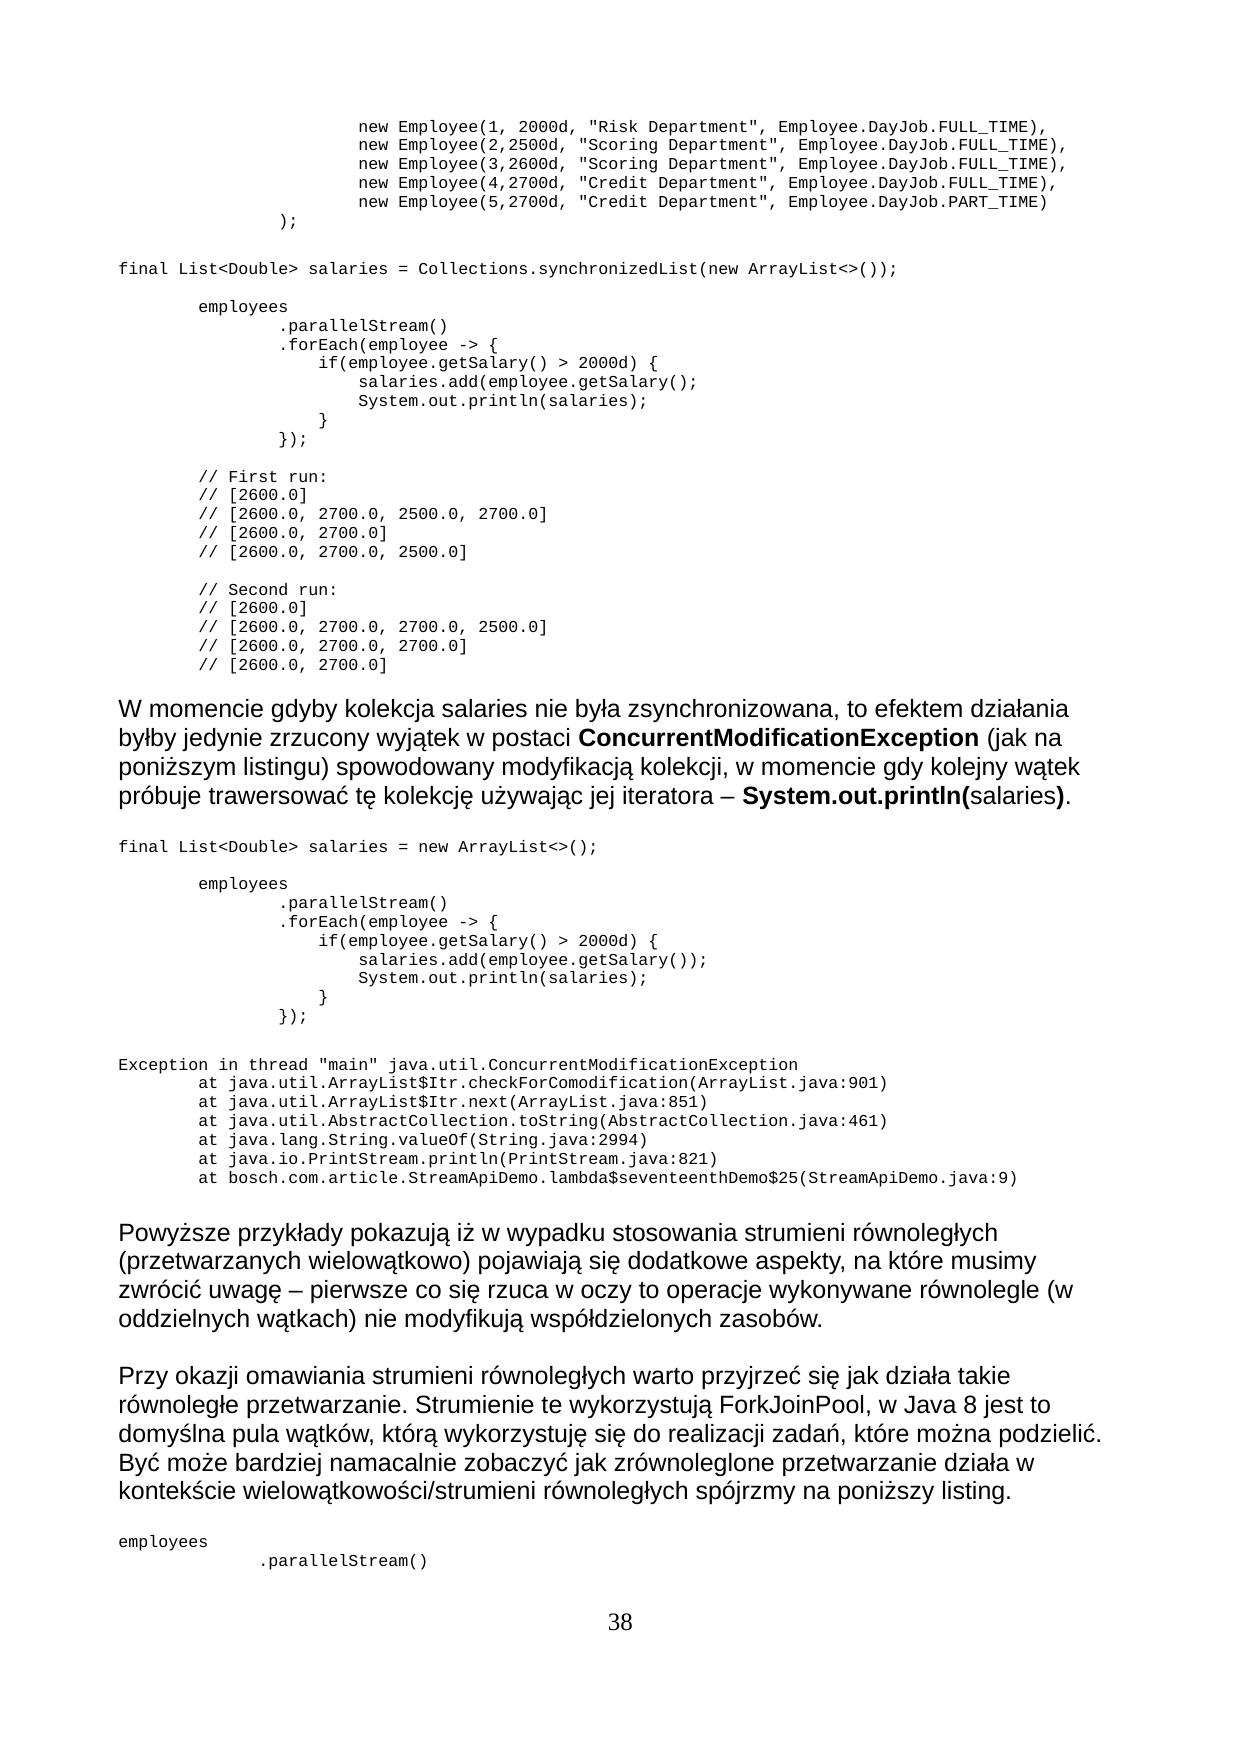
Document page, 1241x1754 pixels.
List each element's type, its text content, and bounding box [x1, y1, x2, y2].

text ); [118, 212, 1122, 231]
text // First run: [118, 468, 1122, 487]
text } [118, 989, 1122, 1008]
text at java.util.ArrayList$Itr.next(ArrayList.java:851) [118, 1094, 1122, 1113]
text new Employee(2,2500d, "Scoring Department", Employee.DayJob.FULL_TIME), [118, 137, 1122, 156]
text // [2600.0, 2700.0, 2500.0, 2700.0] [118, 506, 1122, 525]
text if(employee.getSalary() > 2000d) { [118, 355, 1122, 374]
text // [2600.0, 2700.0] [118, 525, 1122, 543]
text W momencie gdyby kolekcja salaries nie była zsynchronizowana, to efektem działania byłby jedynie zrzucony wyjątek w postaci ConcurrentModificationException (jak na poniższym listingu) spowodowany modyfikacją kolekcji, w momencie gdy kolejny wątek próbuje trawersować tę kolekcję używając jej iteratora – System.out.println(salaries). [118, 694, 1122, 809]
text .parallelStream() [118, 317, 1122, 336]
text Powyższe przykłady pokazują iż w wypadku stosowania strumieni równoległych (przetwarzanych wielowątkowo) pojawiają się dodatkowe aspekty, na które musimy zwrócić uwagę – pierwsze co się rzuca w oczy to operacje wykonywane równolegle (w oddzielnych wątkach) nie modyfikują współdzielonych zasobów. [118, 1218, 1122, 1333]
text }); [118, 1008, 1122, 1027]
text final List<Double> salaries = Collections.synchronizedList(new ArrayList<>()); [118, 261, 1122, 279]
text at java.io.PrintStream.println(PrintStream.java:821) [118, 1150, 1122, 1169]
text at java.util.ArrayList$Itr.checkForComodification(ArrayList.java:901) [118, 1075, 1122, 1094]
text at java.lang.String.valueOf(String.java:2994) [118, 1132, 1122, 1150]
text final List<Double> salaries = new ArrayList<>(); [118, 838, 1122, 857]
text if(employee.getSalary() > 2000d) { [118, 932, 1122, 951]
text System.out.println(salaries); [118, 393, 1122, 412]
text salaries.add(employee.getSalary(); [118, 374, 1122, 393]
text .parallelStream() [118, 1553, 1122, 1572]
text System.out.println(salaries); [118, 970, 1122, 989]
text .parallelStream() [118, 895, 1122, 913]
text // [2600.0, 2700.0, 2700.0, 2500.0] [118, 619, 1122, 638]
text .forEach(employee -> { [118, 913, 1122, 932]
text // [2600.0, 2700.0, 2500.0] [118, 543, 1122, 562]
text Przy okazji omawiania strumieni równoległych warto przyjrzeć się jak działa takie równoległe przetwarzanie. Strumienie te wykorzystują ForkJoinPool, w Java 8 jest to domyślna pula wątków, którą wykorzystuję się do realizacji zadań, które można podzielić. Być może bardziej namacalnie zobaczyć jak zrównoleglone przetwarzanie działa w kontekście wielowątkowości/strumieni równoległych spójrzmy na poniższy listing. [118, 1361, 1122, 1505]
text salaries.add(employee.getSalary()); [118, 951, 1122, 970]
text new Employee(1, 2000d, "Risk Department", Employee.DayJob.FULL_TIME), [118, 118, 1122, 137]
text // [2600.0, 2700.0, 2700.0] [118, 638, 1122, 657]
text new Employee(3,2600d, "Scoring Department", Employee.DayJob.FULL_TIME), [118, 156, 1122, 175]
text at bosch.com.article.StreamApiDemo.lambda$seventeenthDemo$25(StreamApiDemo.java:9) [118, 1169, 1122, 1188]
text employees [118, 876, 1122, 895]
text at java.util.AbstractCollection.toString(AbstractCollection.java:461) [118, 1113, 1122, 1132]
text // [2600.0] [118, 600, 1122, 619]
text new Employee(5,2700d, "Credit Department", Employee.DayJob.PART_TIME) [118, 193, 1122, 212]
text // Second run: [118, 581, 1122, 600]
text employees [118, 298, 1122, 317]
text employees [118, 1534, 1122, 1553]
text .forEach(employee -> { [118, 336, 1122, 355]
text // [2600.0] [118, 487, 1122, 506]
text Exception in thread "main" java.util.ConcurrentModificationException [118, 1056, 1122, 1075]
text new Employee(4,2700d, "Credit Department", Employee.DayJob.FULL_TIME), [118, 175, 1122, 193]
text } [118, 412, 1122, 430]
text // [2600.0, 2700.0] [118, 657, 1122, 676]
text }); [118, 430, 1122, 449]
